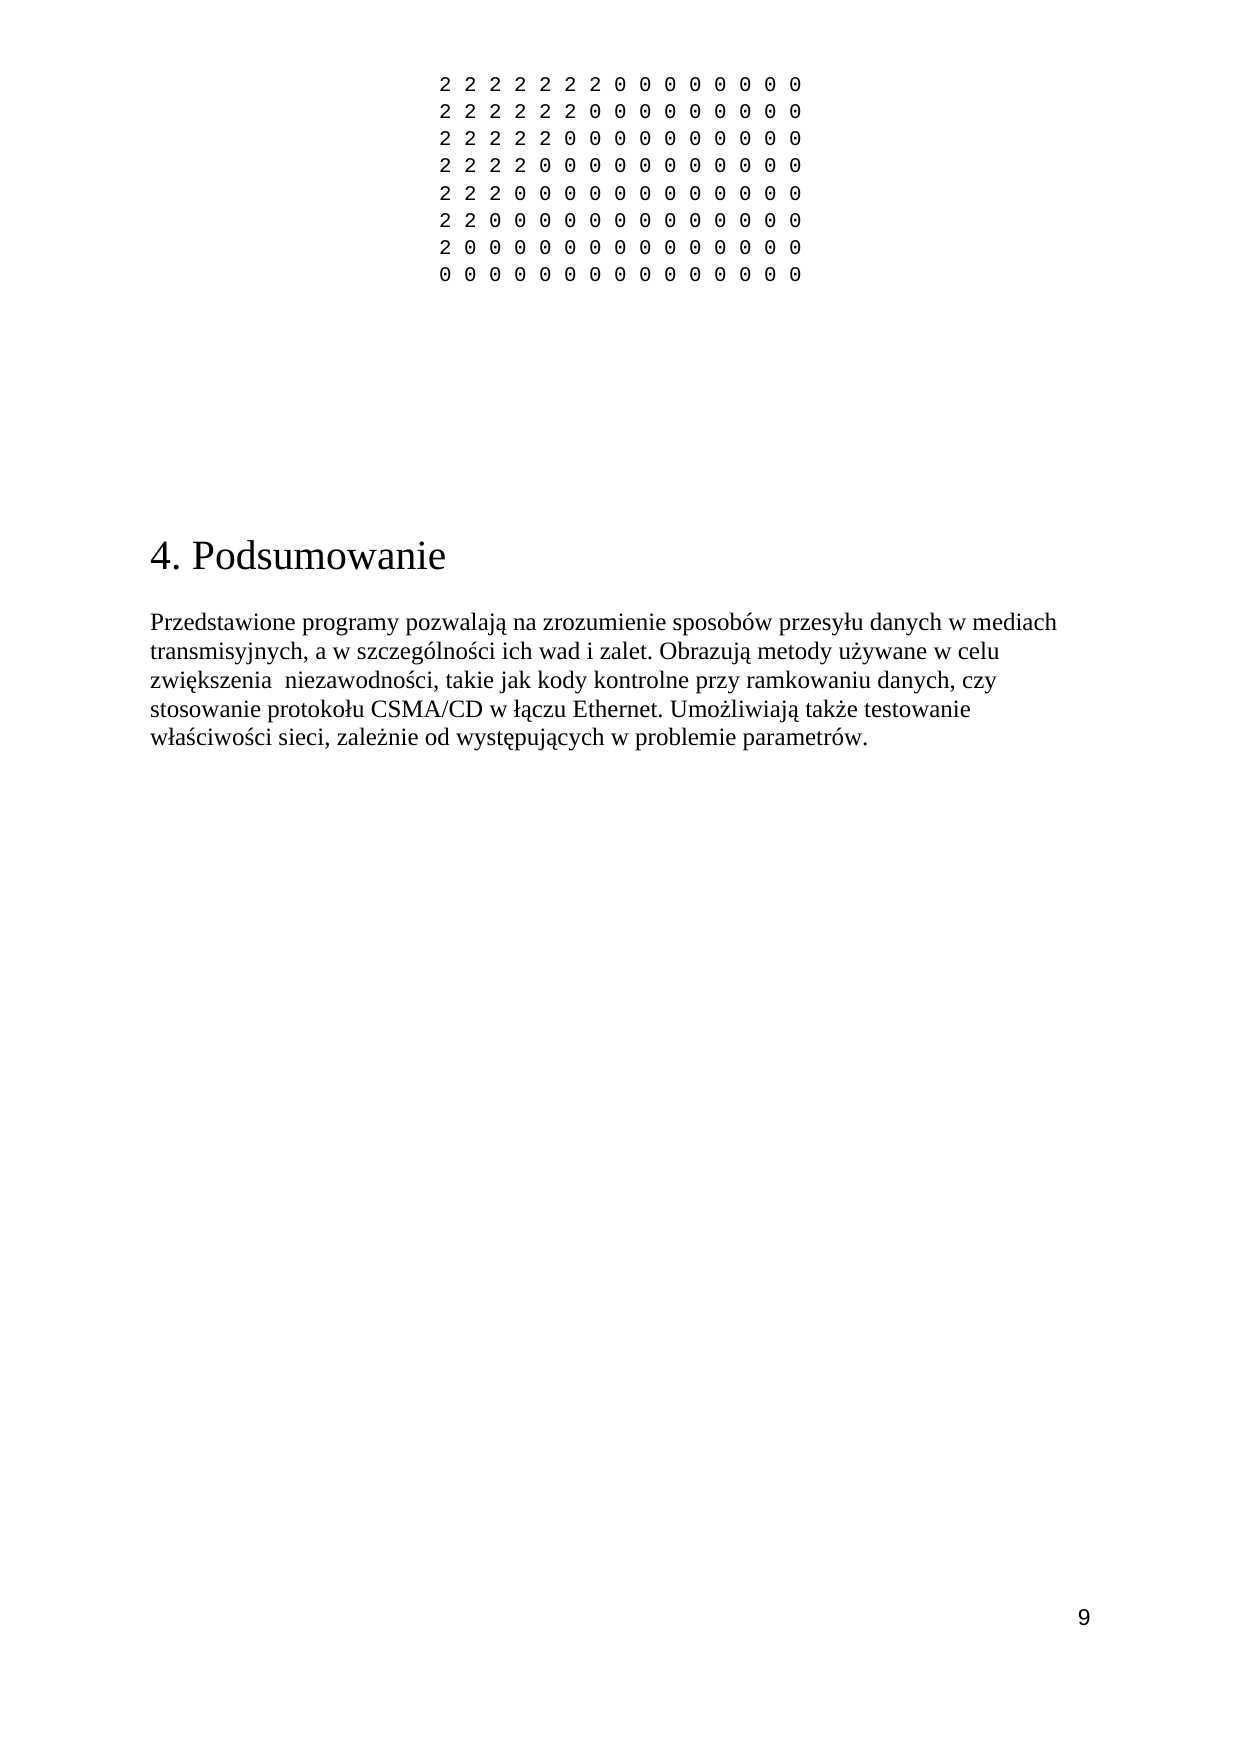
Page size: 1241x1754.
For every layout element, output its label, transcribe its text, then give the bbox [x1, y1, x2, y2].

text 0 0 0 0 0 0 0 0 0 0 0 0 0 0 0 [150, 264, 1090, 288]
text 4. Podsumowanie [150, 531, 1090, 579]
text 2 2 2 2 2 2 2 0 0 0 0 0 0 0 0 [150, 74, 1090, 97]
text Przedstawione programy pozwalają na zrozumienie sposobów przesyłu danych w mediach transmisyjnych, a w szczególności ich wad i zalet. Obrazują metody używane w celu zwiększenia niezawodności, takie jak kody kontrolne przy ramkowaniu danych, czy stosowanie protokołu CSMA/CD w łączu Ethernet. Umożliwiają także testowanie właściwości sieci, zależnie od występujących w problemie parametrów. [150, 607, 1090, 751]
text 2 2 2 2 2 0 0 0 0 0 0 0 0 0 0 [150, 128, 1090, 152]
text 2 2 2 2 2 2 0 0 0 0 0 0 0 0 0 [150, 101, 1090, 124]
text 2 2 2 2 0 0 0 0 0 0 0 0 0 0 0 [150, 155, 1090, 179]
text 2 2 2 0 0 0 0 0 0 0 0 0 0 0 0 [150, 182, 1090, 206]
text 2 0 0 0 0 0 0 0 0 0 0 0 0 0 0 [150, 237, 1090, 261]
text 2 2 0 0 0 0 0 0 0 0 0 0 0 0 0 [150, 210, 1090, 233]
